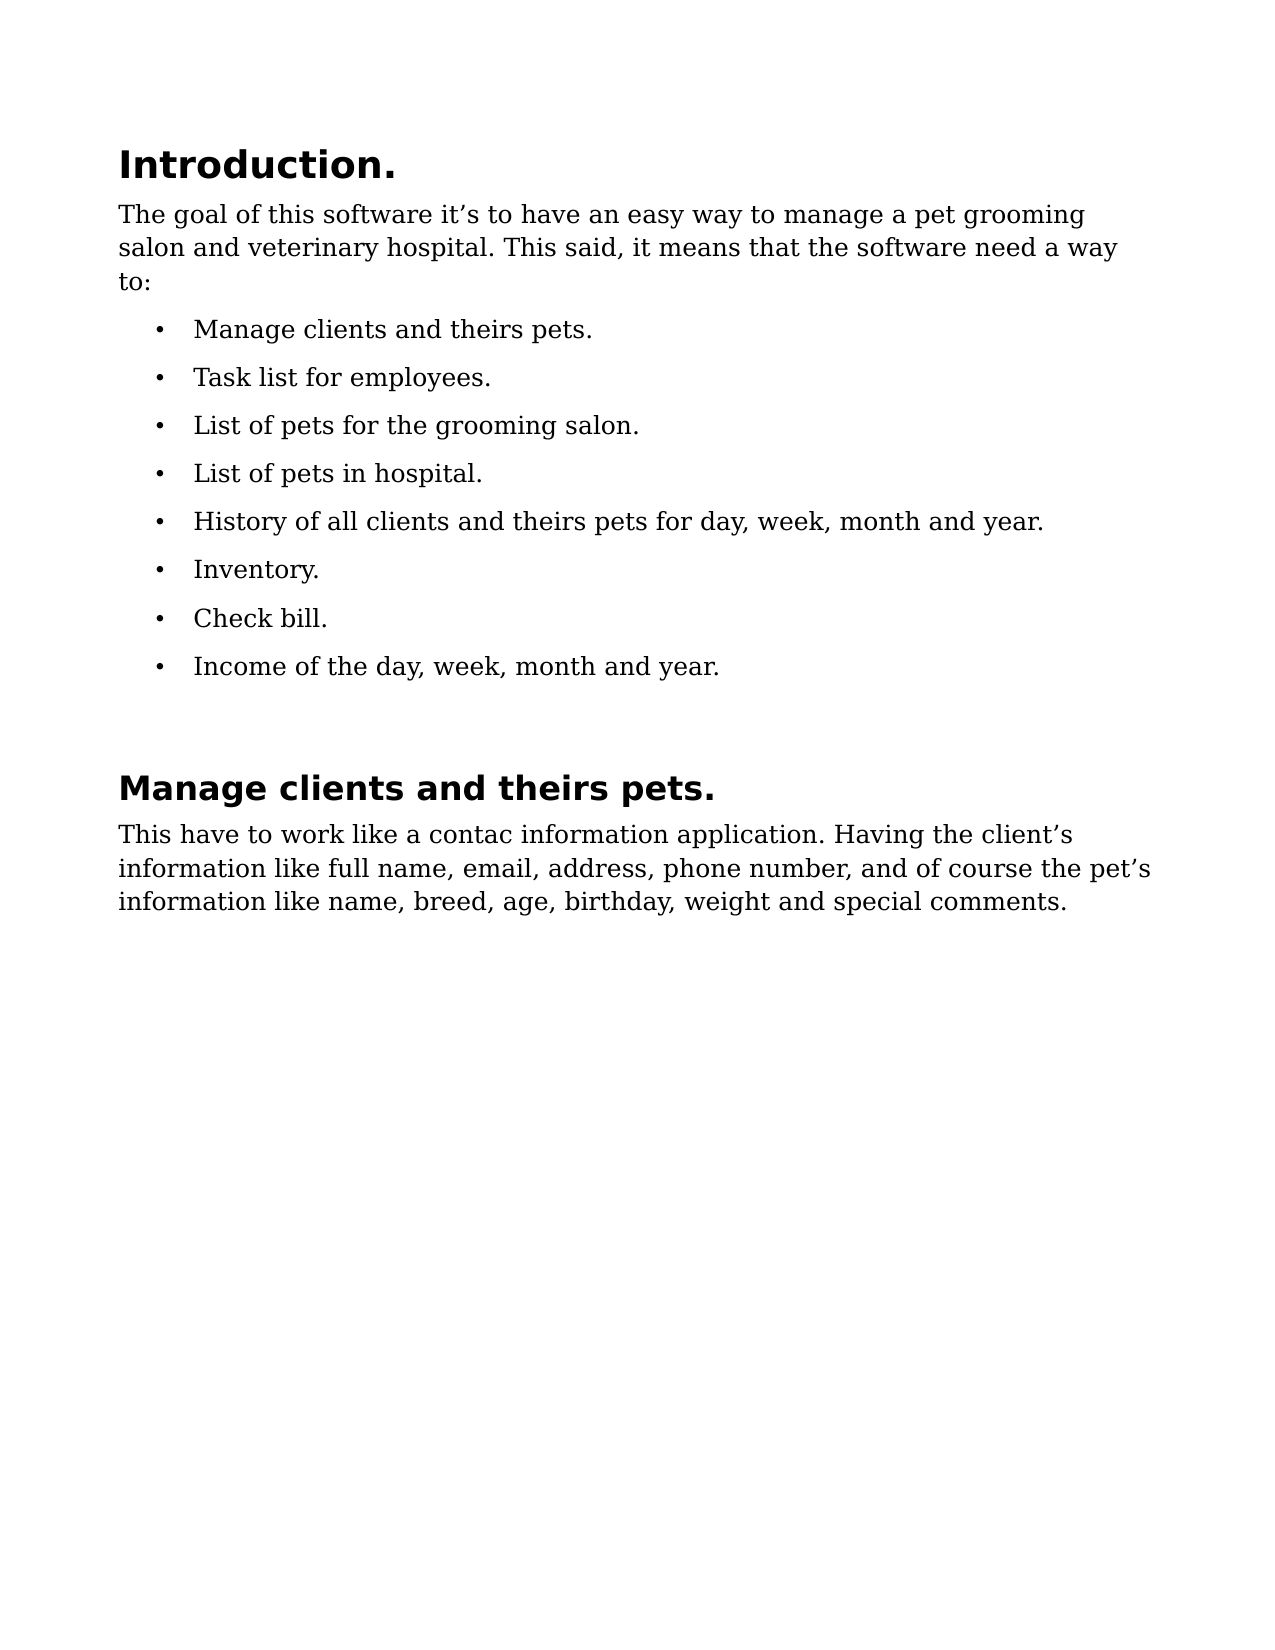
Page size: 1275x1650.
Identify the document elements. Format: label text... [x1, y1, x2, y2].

list Manage clients and theirs pets. [156, 315, 1157, 344]
list List of pets in hospital. [156, 459, 1157, 488]
list Task list for employees. [156, 363, 1157, 392]
subtitle Manage clients and theirs pets. [118, 769, 1157, 808]
list Check bill. [156, 604, 1157, 633]
list List of pets for the grooming salon. [156, 411, 1157, 440]
text This have to work like a contac information application. Having the client’s information like full name, email, address, phone number, and of course the pet’s information like name, breed, age, birthday, weight and special comments. [118, 821, 1157, 917]
list Income of the day, week, month and year. [156, 652, 1157, 681]
text The goal of this software it’s to have an easy way to manage a pet grooming salon and veterinary hospital. This said, it means that the software need a way to: [118, 200, 1157, 296]
list History of all clients and theirs pets for day, week, month and year. [156, 507, 1157, 537]
list Inventory. [156, 556, 1157, 585]
subtitle Introduction. [118, 143, 1157, 187]
